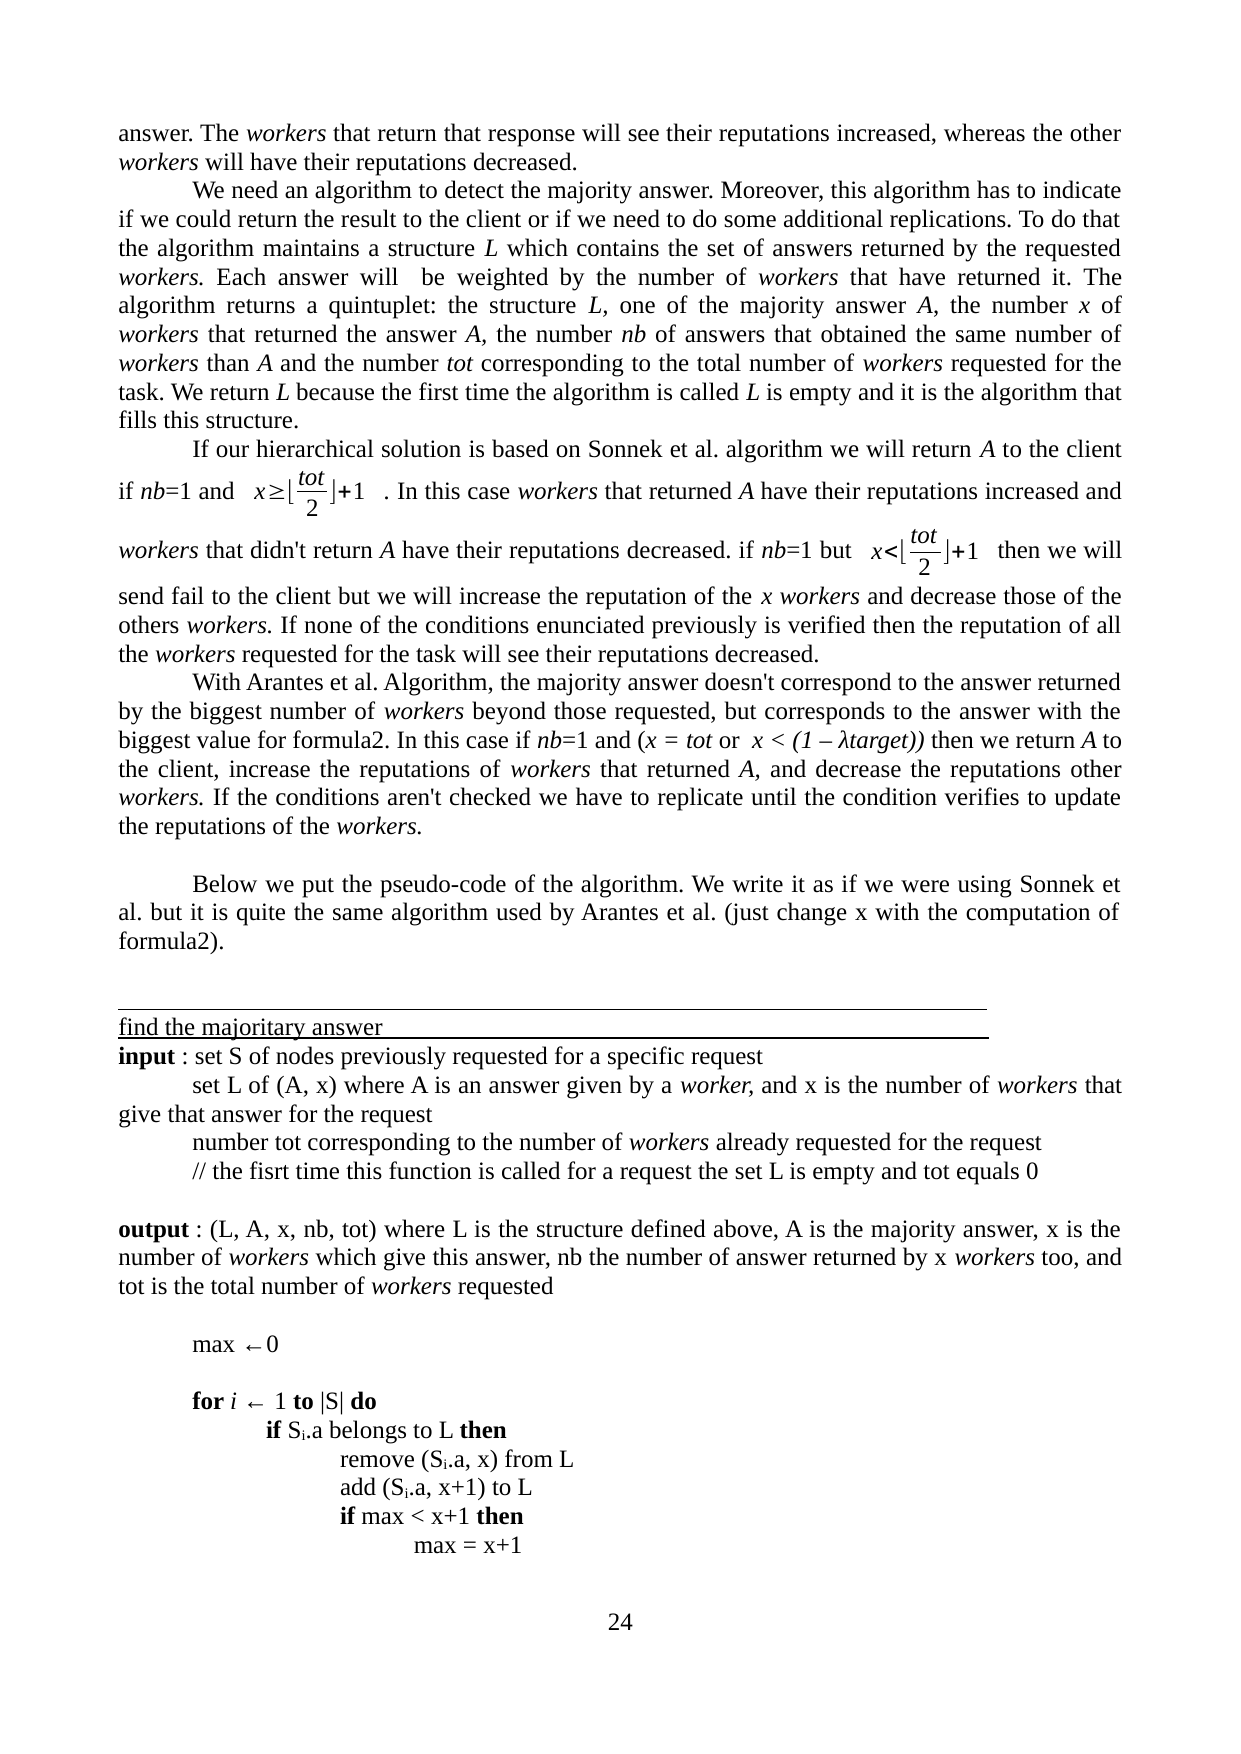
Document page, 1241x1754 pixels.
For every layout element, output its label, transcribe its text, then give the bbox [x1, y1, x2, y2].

text remove (Si.a, x) from L [118, 1444, 1122, 1472]
text number tot corresponding to the number of workers already requested for the request [118, 1127, 1122, 1156]
text find the majoritary answer [118, 1012, 1122, 1041]
text for i ← 1 to |S| do [118, 1386, 1122, 1415]
text // the fisrt time this function is called for a request the set L is empty and tot equals 0 [118, 1156, 1122, 1185]
text output : (L, A, x, nb, tot) where L is the structure defined above, A is the majority answer, x is the number of workers which give this answer, nb the number of answer returned by x workers too, and tot is the total number of workers requested [118, 1214, 1122, 1300]
text max ←0 [118, 1329, 1122, 1357]
text We need an algorithm to detect the majority answer. Moreover, this algorithm has to indicate if we could return the result to the client or if we need to do some additional replications. To do that the algorithm maintains a structure L which contains the set of answers returned by the requested workers. Each answer will be weighted by the number of workers that have returned it. The algorithm returns a quintuplet: the structure L, one of the majority answer A, the number x of workers that returned the answer A, the number nb of answers that obtained the same number of workers than A and the number tot corresponding to the total number of workers requested for the task. We return L because the first time the algorithm is called L is empty and it is the algorithm that fills this structure. [118, 176, 1122, 434]
text answer. The workers that return that response will see their reputations increased, whereas the other workers will have their reputations decreased. [118, 118, 1122, 176]
text add (Si.a, x+1) to L [118, 1472, 1122, 1501]
text input : set S of nodes previously requested for a specific request [118, 1041, 1122, 1070]
text max = x+1 [118, 1530, 1122, 1559]
text If our hierarchical solution is based on Sonnek et al. algorithm we will return A to the client if nb=1 and. In this case workers that returned A have their reputations increased and workers that didn't return A have their reputations decreased. if nb=1 butthen we will send fail to the client but we will increase the reputation of the x workers and decrease those of the others workers. If none of the conditions enunciated previously is verified then the reputation of all the workers requested for the task will see their reputations decreased. [118, 434, 1122, 667]
text set L of (A, x) where A is an answer given by a worker, and x is the number of workers that give that answer for the request [118, 1070, 1122, 1127]
text if max < x+1 then [118, 1501, 1122, 1530]
text if Si.a belongs to L then [118, 1415, 1122, 1444]
text With Arantes et al. Algorithm, the majority answer doesn't correspond to the answer returned by the biggest number of workers beyond those requested, but corresponds to the answer with the biggest value for formula2. In this case if nb=1 and (x = tot or x < (1 – λtarget)) then we return A to the client, increase the reputations of workers that returned A, and decrease the reputations other workers. If the conditions aren't checked we have to replicate until the condition verifies to update the reputations of the workers. [118, 667, 1122, 840]
text Below we put the pseudo-code of the algorithm. We write it as if we were using Sonnek et al. but it is quite the same algorithm used by Arantes et al. (just change x with the computation of formula2). [118, 869, 1122, 955]
